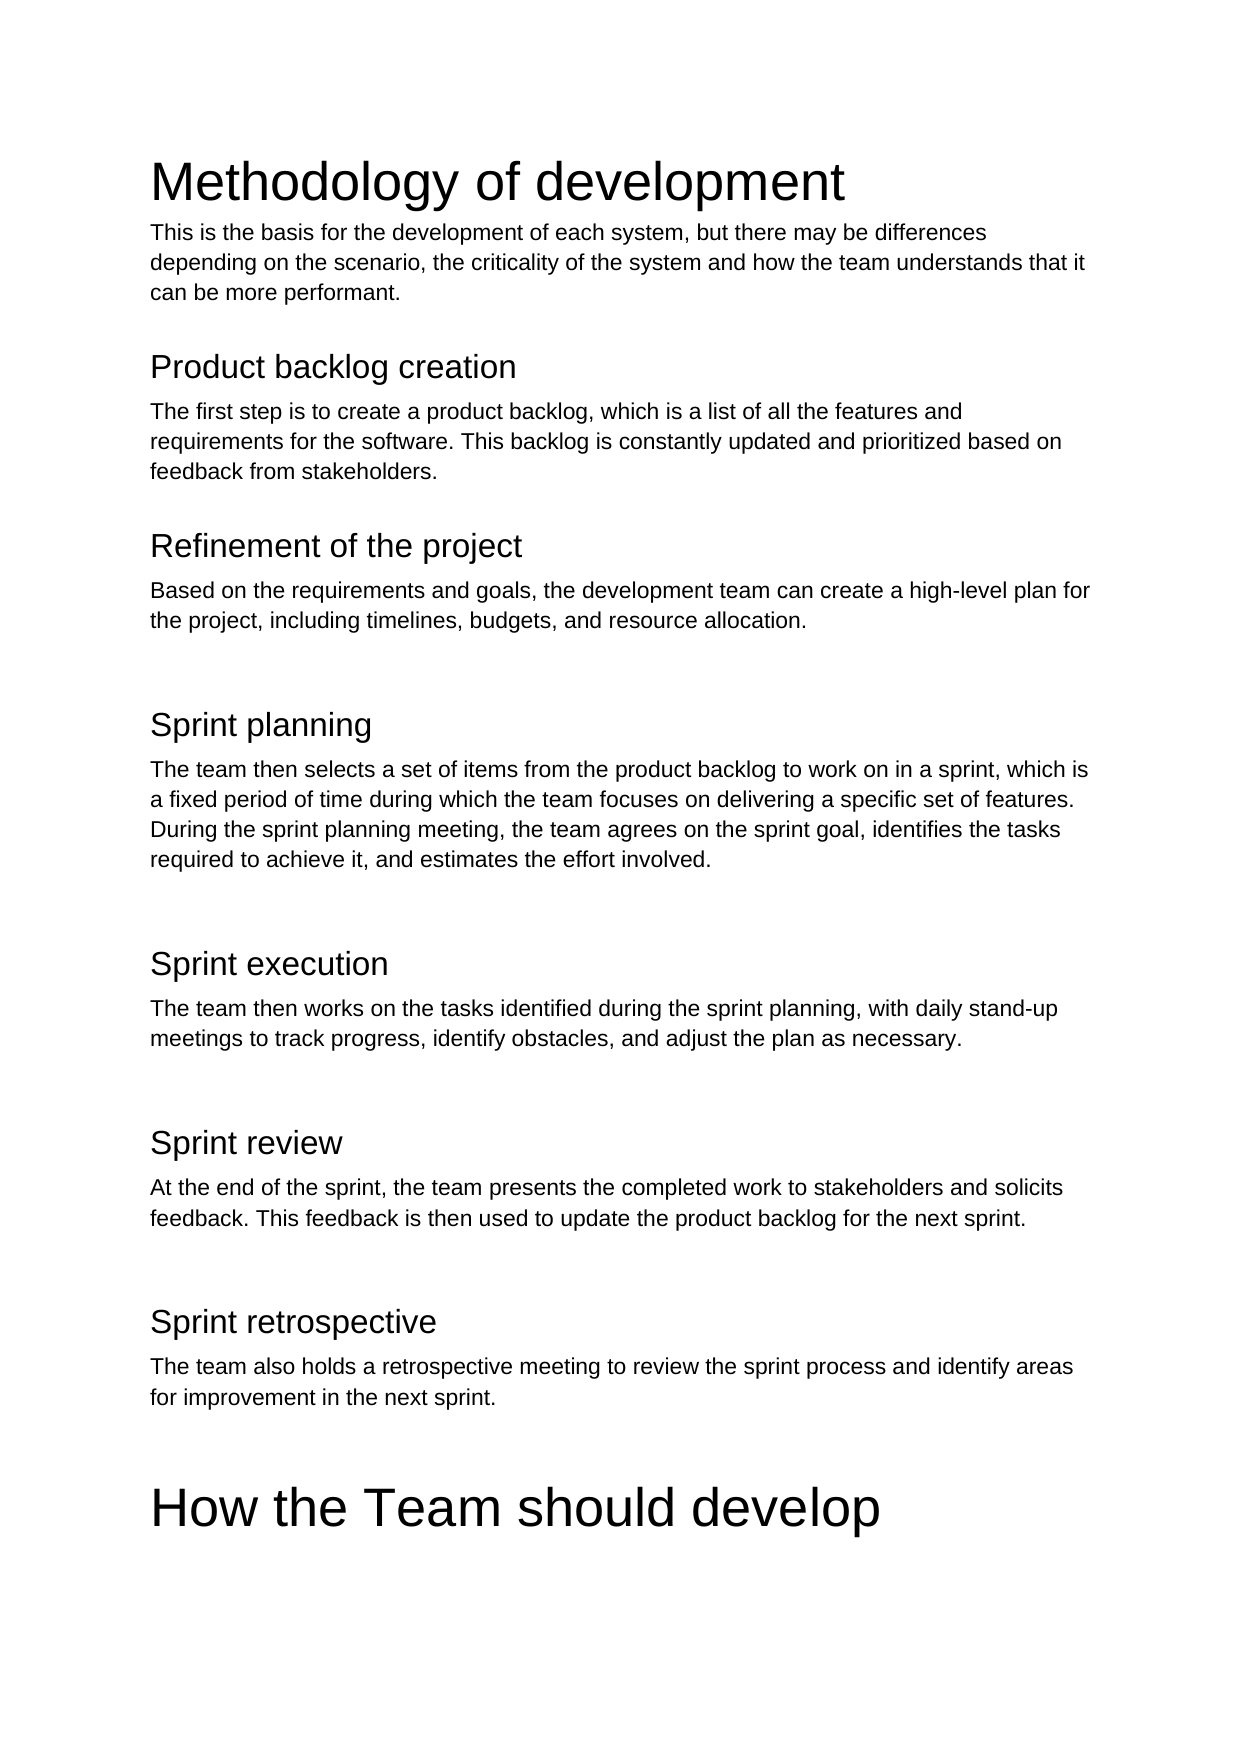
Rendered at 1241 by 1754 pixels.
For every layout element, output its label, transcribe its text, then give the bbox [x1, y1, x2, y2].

text Based on the requirements and goals, the development team can create a high-level plan for the project, including timelines, budgets, and resource allocation. [150, 577, 1090, 633]
subtitle Product backlog creation [150, 347, 1090, 385]
title Methodology of development [150, 150, 1090, 212]
text The team then works on the tasks identified during the sprint planning, with daily stand-up meetings to track progress, identify obstacles, and adjust the plan as necessary. [150, 995, 1090, 1052]
subtitle Sprint retrospective [150, 1302, 1090, 1341]
subtitle Sprint execution [150, 944, 1090, 983]
title How the Team should develop [150, 1414, 1090, 1538]
text This is the basis for the development of each system, but there may be differences depending on the scenario, the criticality of the system and how the team understands that it can be more performant. [150, 218, 1090, 305]
subtitle Sprint review [150, 1123, 1090, 1162]
subtitle Refinement of the project [150, 526, 1090, 564]
text At the end of the sprint, the team presents the completed work to stakeholders and solicits feedback. This feedback is then used to update the product backlog for the next sprint. [150, 1174, 1090, 1231]
text The first step is to create a product backlog, which is a list of all the features and requirements for the software. This backlog is constantly updated and prioritized based on feedback from stakeholders. [150, 398, 1090, 484]
text The team then selects a set of items from the product backlog to work on in a sprint, which is a fixed period of time during which the team focuses on delivering a specific set of features. During the sprint planning meeting, the team agrees on the sprint goal, identifies the tasks required to achieve it, and estimates the effort involved. [150, 756, 1090, 873]
subtitle Sprint planning [150, 705, 1090, 743]
text The team also holds a retrospective meeting to review the sprint process and identify areas for improvement in the next sprint. [150, 1353, 1090, 1410]
